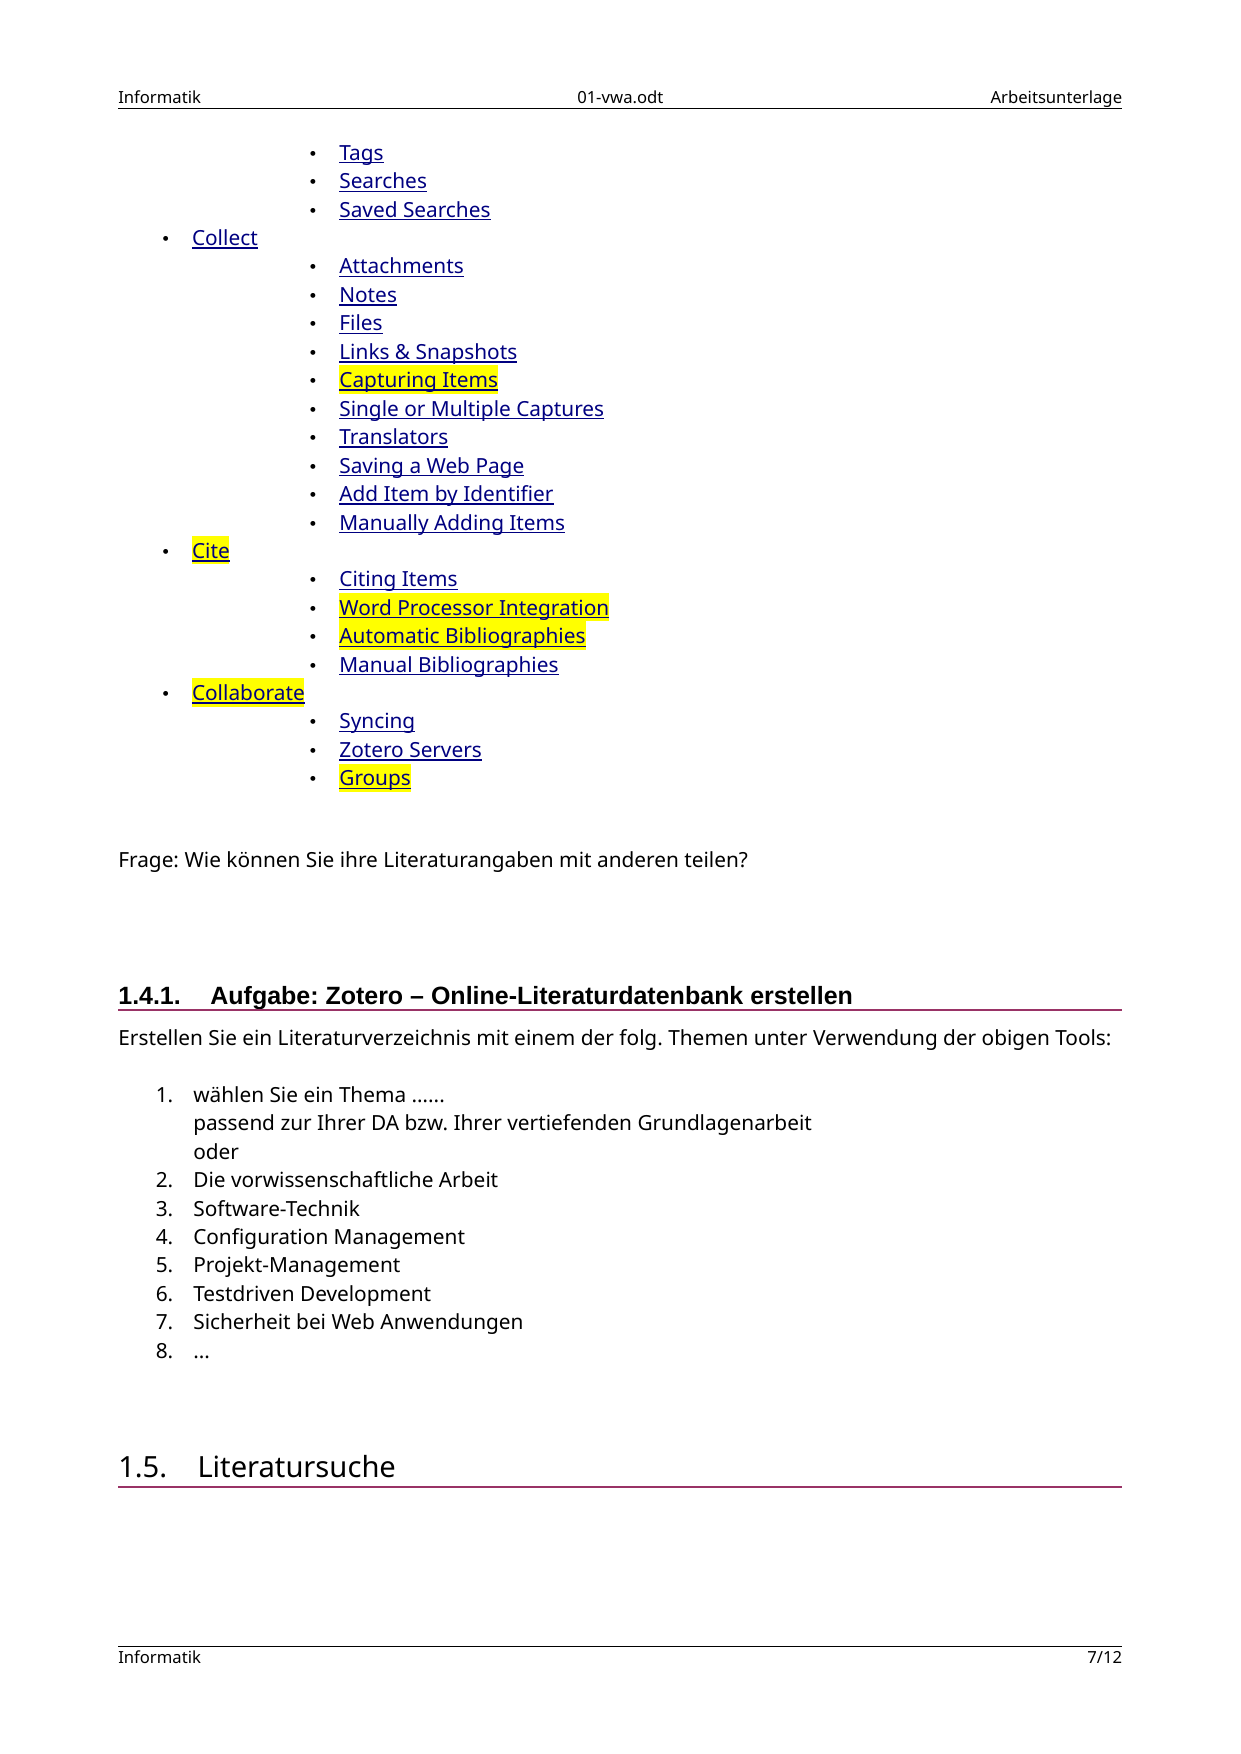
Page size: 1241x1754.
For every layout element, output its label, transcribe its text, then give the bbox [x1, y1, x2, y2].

list ... [156, 1336, 1122, 1364]
text Erstellen Sie ein Literaturverzeichnis mit einem der folg. Themen unter Verwendung der obigen Tools: [118, 1023, 1122, 1080]
list Sicherheit bei Web Anwendungen [156, 1307, 1122, 1336]
list Software-Technik [156, 1194, 1122, 1222]
list Links & Snapshots [309, 337, 1122, 365]
list Add Item by Identifier [309, 479, 1122, 508]
list Collect [162, 223, 1122, 252]
list Saved Searches [309, 195, 1122, 223]
list Manually Adding Items [309, 508, 1122, 536]
subtitle Aufgabe: Zotero – Online-Literaturdatenbank erstellen [118, 981, 1122, 1009]
list Projekt-Management [156, 1251, 1122, 1279]
list Notes [309, 280, 1122, 308]
list Zotero Servers [309, 735, 1122, 763]
list Syncing [309, 707, 1122, 735]
list Collaborate [162, 678, 1122, 707]
list Tags [309, 138, 1122, 166]
list Cite [162, 536, 1122, 564]
list Groups [309, 763, 1122, 792]
list Citing Items [309, 564, 1122, 593]
list Capturing Items [309, 365, 1122, 394]
list Saving a Web Page [309, 451, 1122, 479]
list Attachments [309, 252, 1122, 280]
list wählen Sie ein Thema …... passend zur Ihrer DA bzw. Ihrer vertiefenden Grundlagenarbeit oder [156, 1080, 1122, 1165]
text Frage: Wie können Sie ihre Literaturangaben mit anderen teilen? [118, 845, 1122, 874]
list Word Processor Integration [309, 593, 1122, 621]
list Single or Multiple Captures [309, 394, 1122, 422]
list Automatic Bibliographies [309, 621, 1122, 650]
list Searches [309, 166, 1122, 195]
list Files [309, 308, 1122, 337]
list Manual Bibliographies [309, 650, 1122, 678]
list Testdriven Development [156, 1279, 1122, 1307]
list Configuration Management [156, 1222, 1122, 1251]
list Translators [309, 422, 1122, 451]
subtitle Literatursuche [118, 1446, 1122, 1486]
list Die vorwissenschaftliche Arbeit [156, 1165, 1122, 1194]
